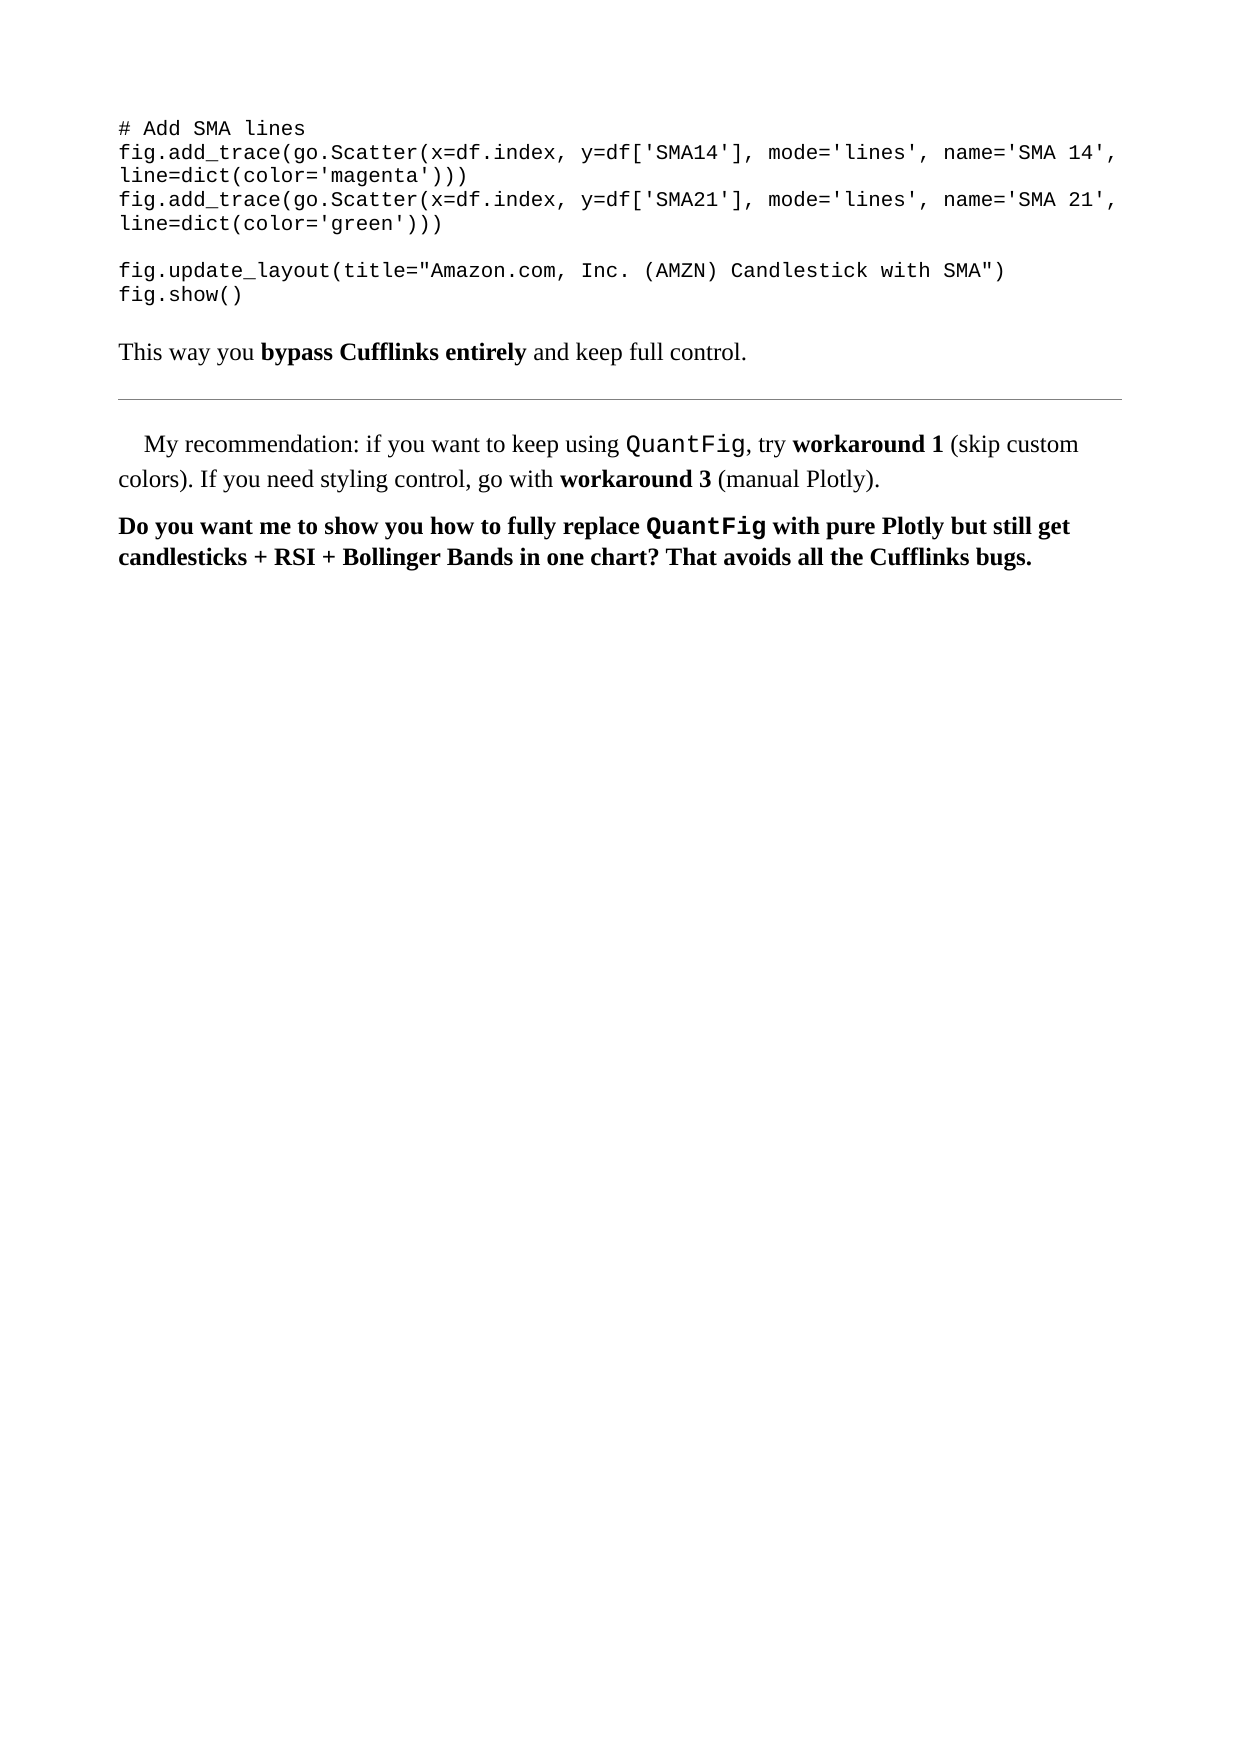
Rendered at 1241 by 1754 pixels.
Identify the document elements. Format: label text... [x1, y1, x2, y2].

text Do you want me to show you how to fully replace QuantFig with pure Plotly but still get candlesticks + RSI + Bollinger Bands in one chart? That avoids all the Cufflinks bugs. [118, 511, 1122, 571]
text fig.show() [118, 284, 1122, 307]
text This way you bypass Cufflinks entirely and keep full control. [118, 337, 1122, 366]
text fig.add_trace(go.Scatter(x=df.index, y=df['SMA14'], mode='lines', name='SMA 14', line=dict(color='magenta'))) [118, 142, 1122, 189]
text ✅ My recommendation: if you want to keep using QuantFig, try workaround 1 (skip custom colors). If you need styling control, go with workaround 3 (manual Plotly). [118, 429, 1122, 492]
text fig.add_trace(go.Scatter(x=df.index, y=df['SMA21'], mode='lines', name='SMA 21', line=dict(color='green'))) [118, 189, 1122, 236]
text fig.update_layout(title="Amazon.com, Inc. (AMZN) Candlestick with SMA") [118, 260, 1122, 284]
text # Add SMA lines [118, 118, 1122, 142]
